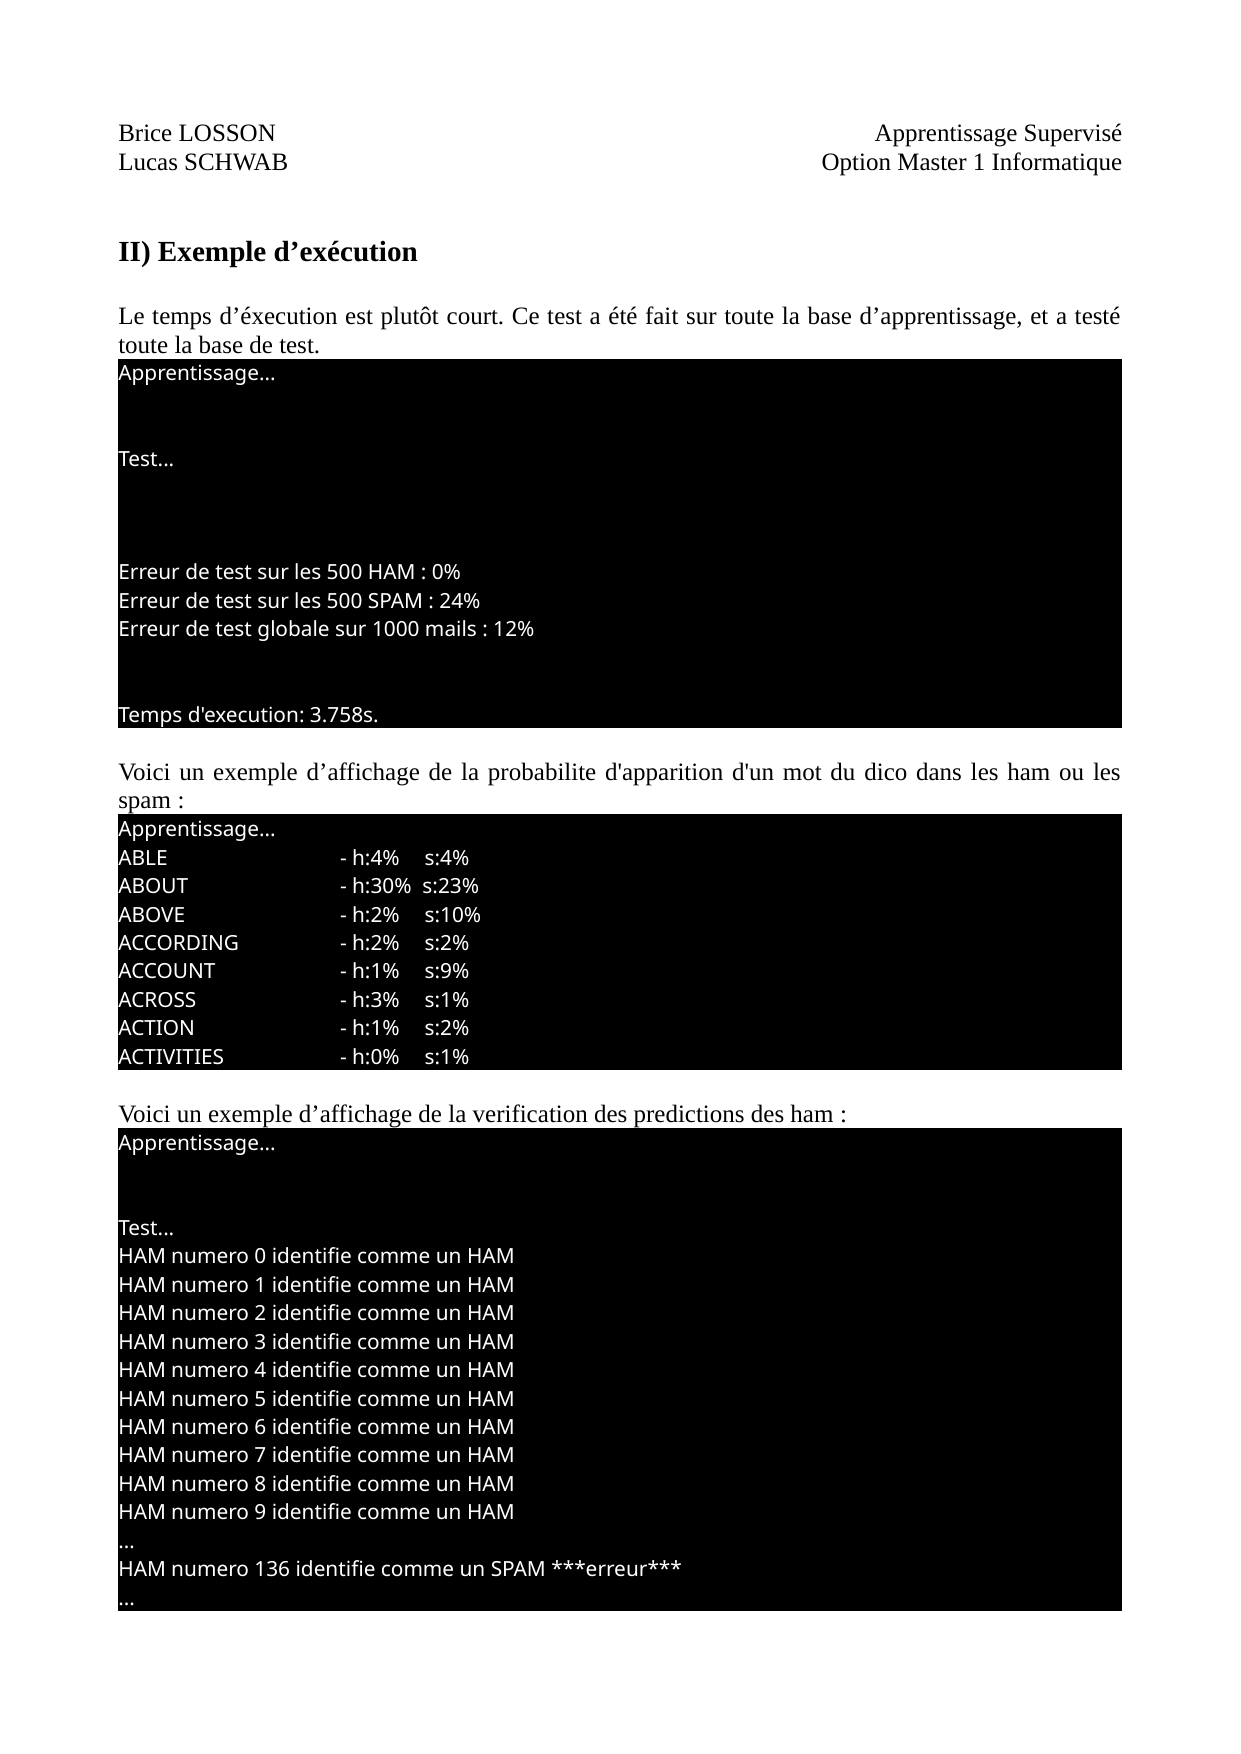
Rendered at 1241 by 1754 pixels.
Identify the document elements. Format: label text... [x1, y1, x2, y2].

text HAM numero 4 identifie comme un HAM [118, 1355, 1122, 1384]
text II) Exemple d’exécution [118, 234, 1122, 267]
text ACTIVITIES - h:0% s:1% [118, 1042, 1122, 1070]
text Apprentissage... [118, 814, 1122, 843]
text ABOUT - h:30% s:23% [118, 871, 1122, 900]
text HAM numero 136 identifie comme un SPAM ***erreur*** [118, 1554, 1122, 1583]
text HAM numero 9 identifie comme un HAM [118, 1497, 1122, 1526]
text Erreur de test globale sur 1000 mails : 12% [118, 614, 1122, 643]
text HAM numero 2 identifie comme un HAM [118, 1298, 1122, 1327]
text HAM numero 8 identifie comme un HAM [118, 1469, 1122, 1497]
text Apprentissage... [118, 358, 1122, 387]
text ACTION - h:1% s:2% [118, 1013, 1122, 1042]
text HAM numero 7 identifie comme un HAM [118, 1441, 1122, 1469]
text HAM numero 0 identifie comme un HAM [118, 1242, 1122, 1270]
text Apprentissage... [118, 1128, 1122, 1156]
text Le temps d’éxecution est plutôt court. Ce test a été fait sur toute la base d’apprentissage, et a testé toute la base de test. [118, 301, 1122, 358]
text ACCORDING - h:2% s:2% [118, 928, 1122, 957]
text ACROSS - h:3% s:1% [118, 985, 1122, 1013]
text Test... [118, 444, 1122, 472]
text ... [118, 1583, 1122, 1611]
text ABLE - h:4% s:4% [118, 843, 1122, 871]
text Voici un exemple d’affichage de la verification des predictions des ham : [118, 1099, 1122, 1128]
text ABOVE - h:2% s:10% [118, 900, 1122, 928]
text Erreur de test sur les 500 HAM : 0% [118, 557, 1122, 586]
text Voici un exemple d’affichage de la probabilite d'apparition d'un mot du dico dans les ham ou les spam : [118, 757, 1122, 814]
text … [118, 1526, 1122, 1554]
text HAM numero 5 identifie comme un HAM [118, 1384, 1122, 1412]
text Erreur de test sur les 500 SPAM : 24% [118, 586, 1122, 614]
text Test... [118, 1213, 1122, 1242]
text HAM numero 3 identifie comme un HAM [118, 1327, 1122, 1355]
text Temps d'execution: 3.758s. [118, 700, 1122, 728]
text HAM numero 6 identifie comme un HAM [118, 1412, 1122, 1441]
text HAM numero 1 identifie comme un HAM [118, 1270, 1122, 1298]
text ACCOUNT - h:1% s:9% [118, 957, 1122, 985]
